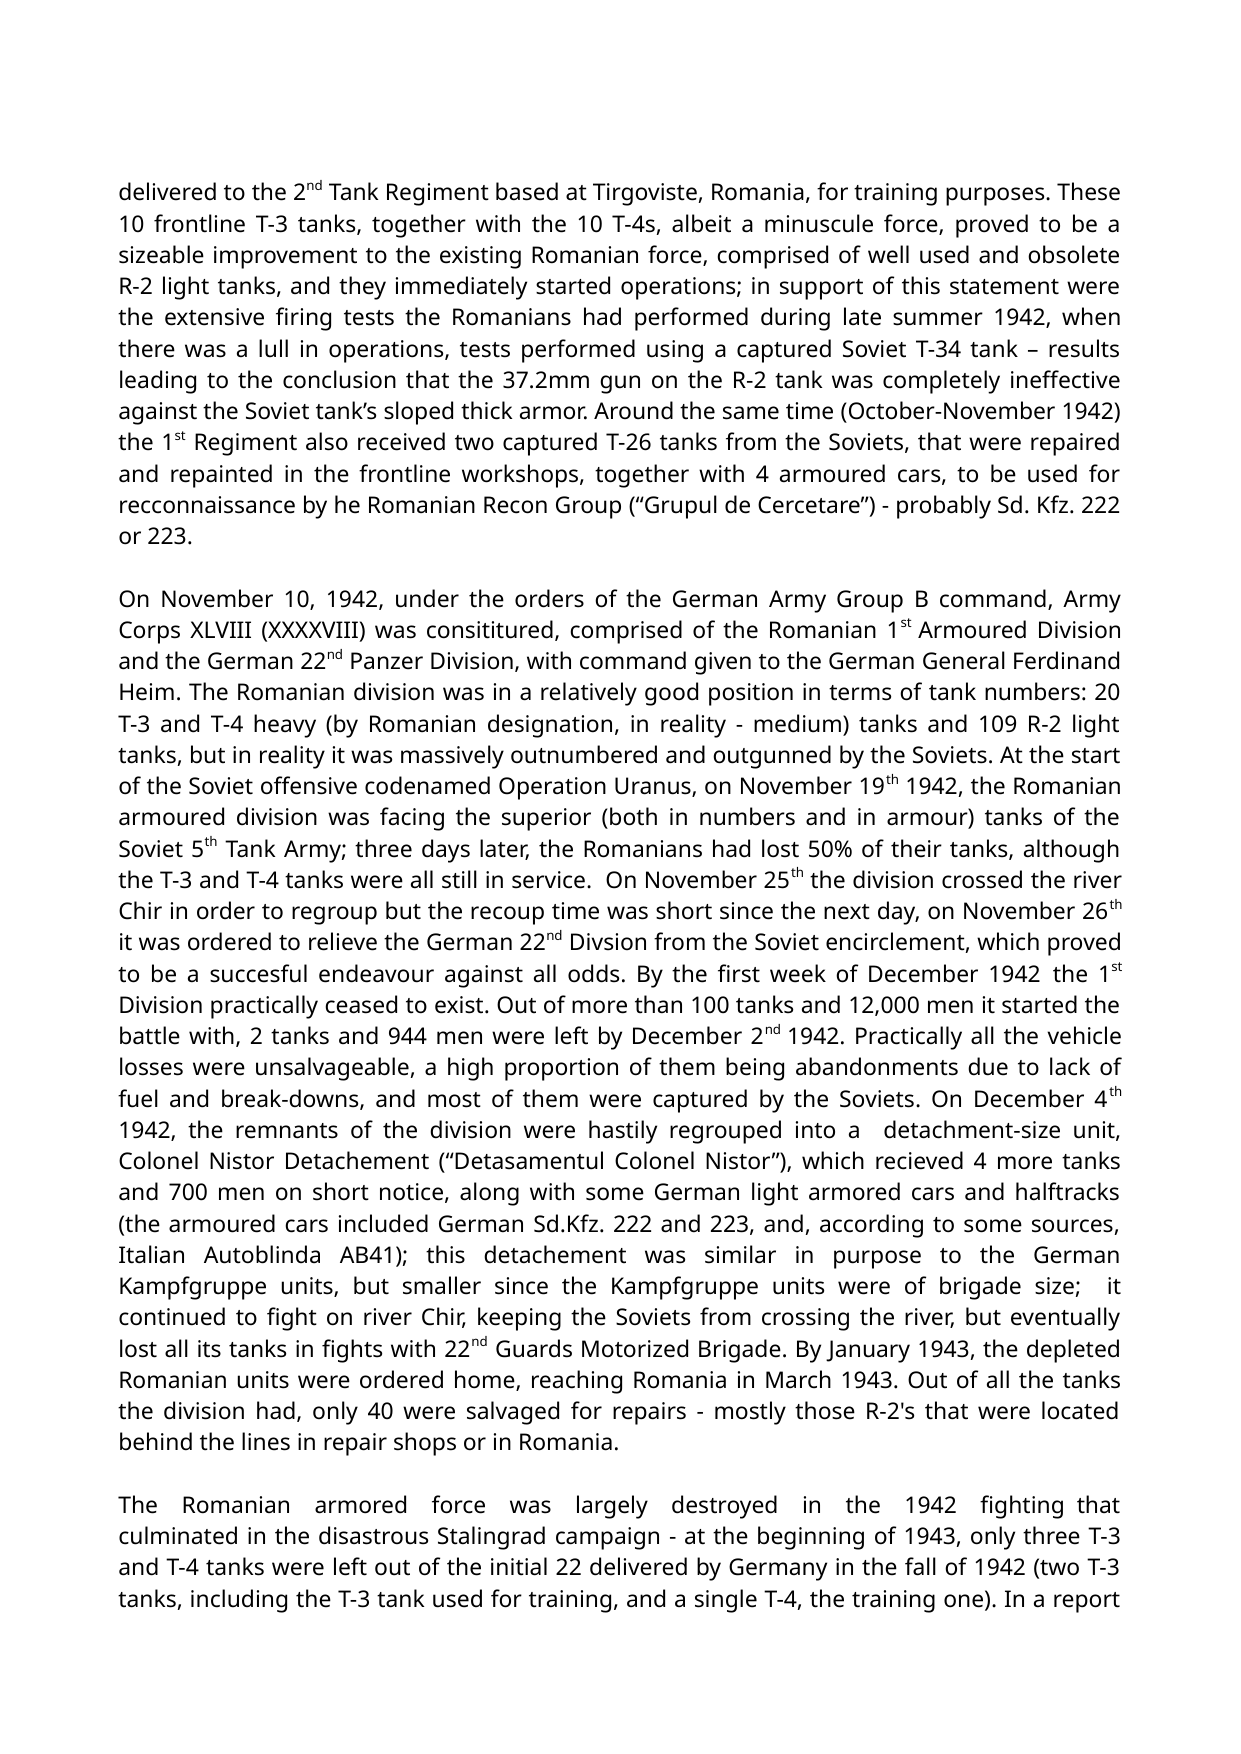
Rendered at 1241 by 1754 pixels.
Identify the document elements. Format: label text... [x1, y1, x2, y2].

text delivered to the 2nd Tank Regiment based at Tirgoviste, Romania, for training purposes. These 10 frontline T-3 tanks, together with the 10 T-4s, albeit a minuscule force, proved to be a sizeable improvement to the existing Romanian force, comprised of well used and obsolete R-2 light tanks, and they immediately started operations; in support of this statement were the extensive firing tests the Romanians had performed during late summer 1942, when there was a lull in operations, tests performed using a captured Soviet T-34 tank – results leading to the conclusion that the 37.2mm gun on the R-2 tank was completely ineffective against the Soviet tank’s sloped thick armor. Around the same time (October-November 1942) the 1st Regiment also received two captured T-26 tanks from the Soviets, that were repaired and repainted in the frontline workshops, together with 4 armoured cars, to be used for recconnaissance by he Romanian Recon Group (“Grupul de Cercetare”) - probably Sd. Kfz. 222 or 223. [118, 176, 1122, 551]
text On November 10, 1942, under the orders of the German Army Group B command, Army Corps XLVIII (XXXXVIII) was consititured, comprised of the Romanian 1st Armoured Division and the German 22nd Panzer Division, with command given to the German General Ferdinand Heim. The Romanian division was in a relatively good position in terms of tank numbers: 20 T-3 and T-4 heavy (by Romanian designation, in reality - medium) tanks and 109 R-2 light tanks, but in reality it was massively outnumbered and outgunned by the Soviets. At the start of the Soviet offensive codenamed Operation Uranus, on November 19th 1942, the Romanian armoured division was facing the superior (both in numbers and in armour) tanks of the Soviet 5th Tank Army; three days later, the Romanians had lost 50% of their tanks, although the T-3 and T-4 tanks were all still in service. On November 25th the division crossed the river Chir in order to regroup but the recoup time was short since the next day, on November 26th it was ordered to relieve the German 22nd Divsion from the Soviet encirclement, which proved to be a succesful endeavour against all odds. By the first week of December 1942 the 1st Division practically ceased to exist. Out of more than 100 tanks and 12,000 men it started the battle with, 2 tanks and 944 men were left by December 2nd 1942. Practically all the vehicle losses were unsalvageable, a high proportion of them being abandonments due to lack of fuel and break-downs, and most of them were captured by the Soviets. On December 4th 1942, the remnants of the division were hastily regrouped into a detachment-size unit, Colonel Nistor Detachement (“Detasamentul Colonel Nistor”), which recieved 4 more tanks and 700 men on short notice, along with some German light armored cars and halftracks (the armoured cars included German Sd.Kfz. 222 and 223, and, according to some sources, Italian Autoblinda AB41); this detachement was similar in purpose to the German Kampfgruppe units, but smaller since the Kampfgruppe units were of brigade size; it continued to fight on river Chir, keeping the Soviets from crossing the river, but eventually lost all its tanks in fights with 22nd Guards Motorized Brigade. By January 1943, the depleted Romanian units were ordered home, reaching Romania in March 1943. Out of all the tanks the division had, only 40 were salvaged for repairs - mostly those R-2's that were located behind the lines in repair shops or in Romania. [118, 583, 1122, 1458]
text The Romanian armored force was largely destroyed in the 1942 fighting that culminated in the disastrous Stalingrad campaign - at the beginning of 1943, only three T-3 and T-4 tanks were left out of the initial 22 delivered by Germany in the fall of 1942 (two T-3 tanks, including the T-3 tank used for training, and a single T-4, the training one). In a report [118, 1489, 1122, 1614]
